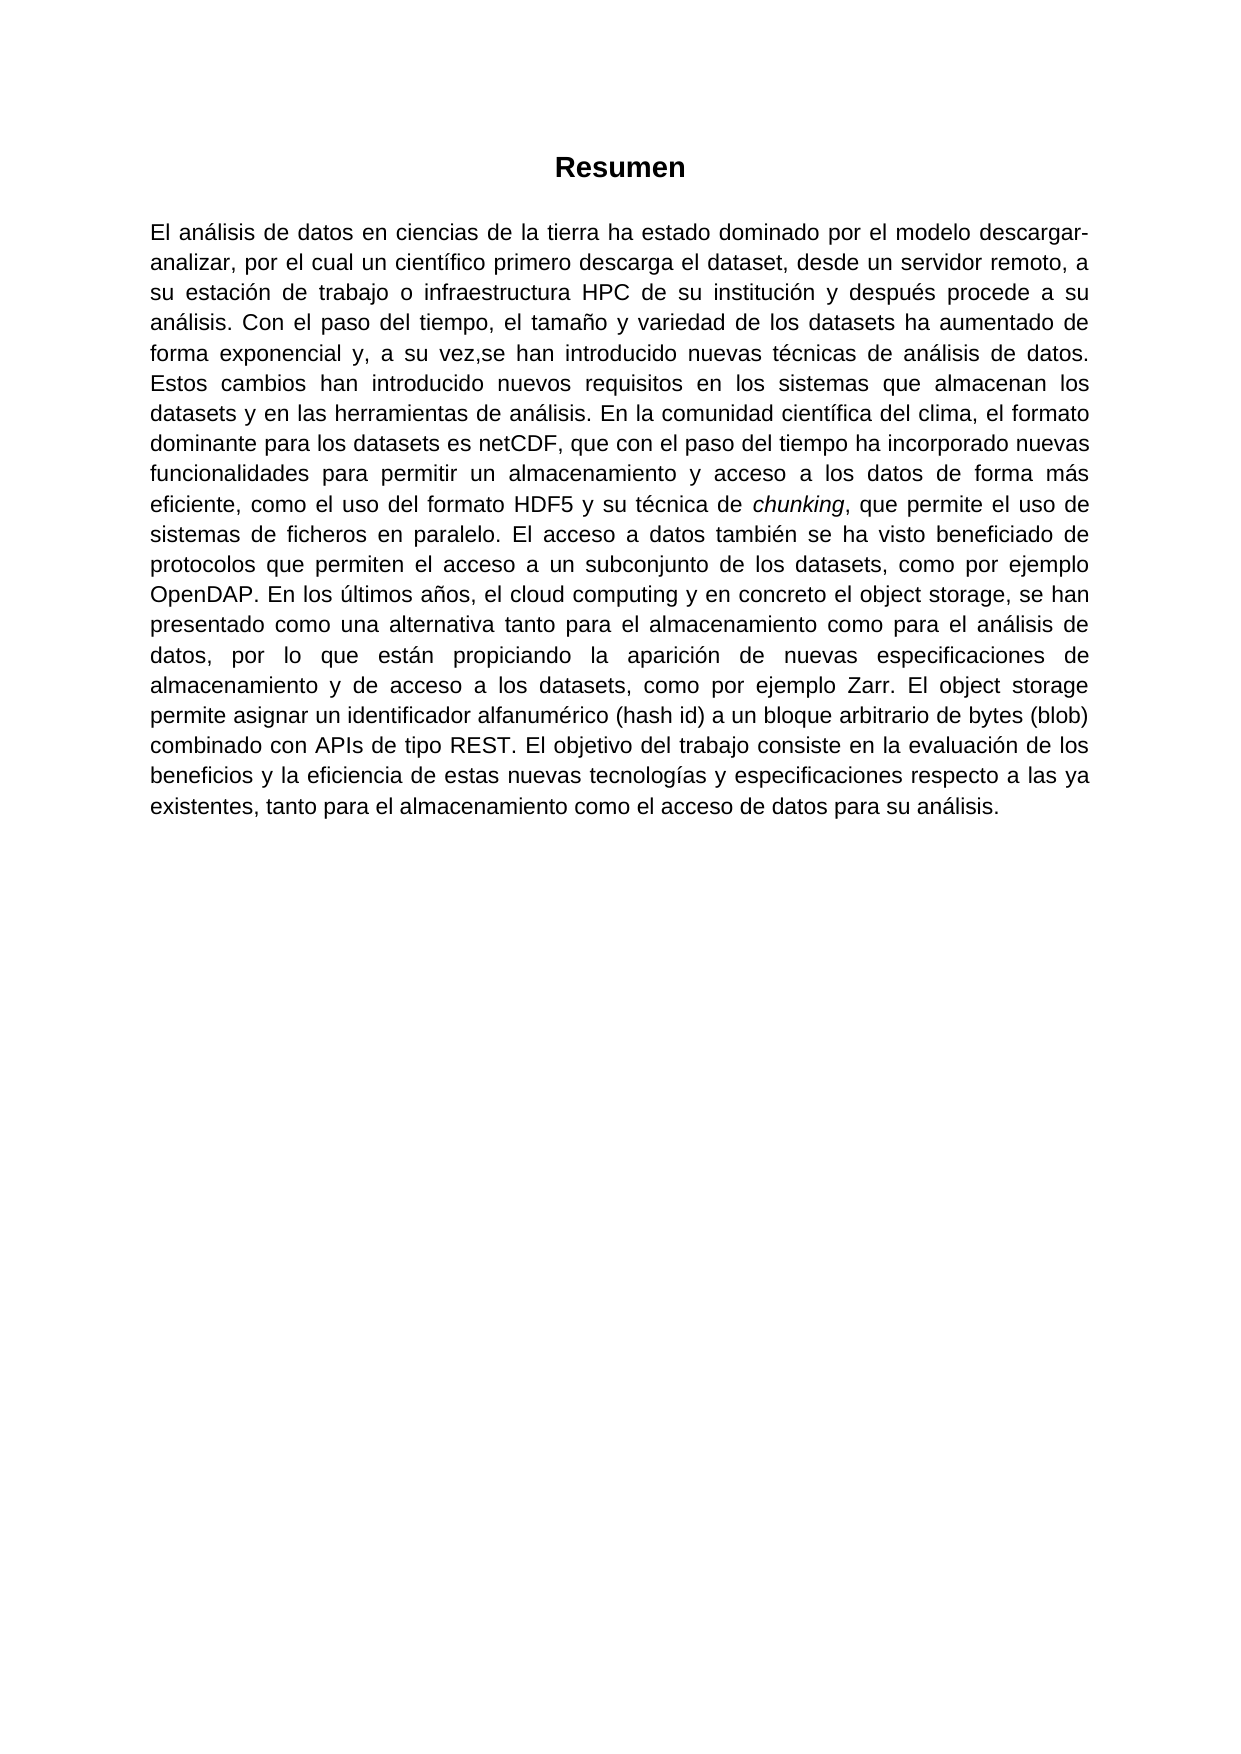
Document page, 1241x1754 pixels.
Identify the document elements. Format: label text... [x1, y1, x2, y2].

text El análisis de datos en ciencias de la tierra ha estado dominado por el modelo descargar-analizar, por el cual un científico primero descarga el dataset, desde un servidor remoto, a su estación de trabajo o infraestructura HPC de su institución y después procede a su análisis. Con el paso del tiempo, el tamaño y variedad de los datasets ha aumentado de forma exponencial y, a su vez,se han introducido nuevas técnicas de análisis de datos. Estos cambios han introducido nuevos requisitos en los sistemas que almacenan los datasets y en las herramientas de análisis. En la comunidad científica del clima, el formato dominante para los datasets es netCDF, que con el paso del tiempo ha incorporado nuevas funcionalidades para permitir un almacenamiento y acceso a los datos de forma más eficiente, como el uso del formato HDF5 y su técnica de chunking, que permite el uso de sistemas de ficheros en paralelo. El acceso a datos también se ha visto beneficiado de protocolos que permiten el acceso a un subconjunto de los datasets, como por ejemplo OpenDAP. En los últimos años, el cloud computing y en concreto el object storage, se han presentado como una alternativa tanto para el almacenamiento como para el análisis de datos, por lo que están propiciando la aparición de nuevas especificaciones de almacenamiento y de acceso a los datasets, como por ejemplo Zarr. El object storage permite asignar un identificador alfanumérico (hash id) a un bloque arbitrario de bytes (blob) combinado con APIs de tipo REST. El objetivo del trabajo consiste en la evaluación de los beneficios y la eficiencia de estas nuevas tecnologías y especificaciones respecto a las ya existentes, tanto para el almacenamiento como el acceso de datos para su análisis. [150, 219, 1090, 819]
text Resumen [150, 150, 1090, 183]
